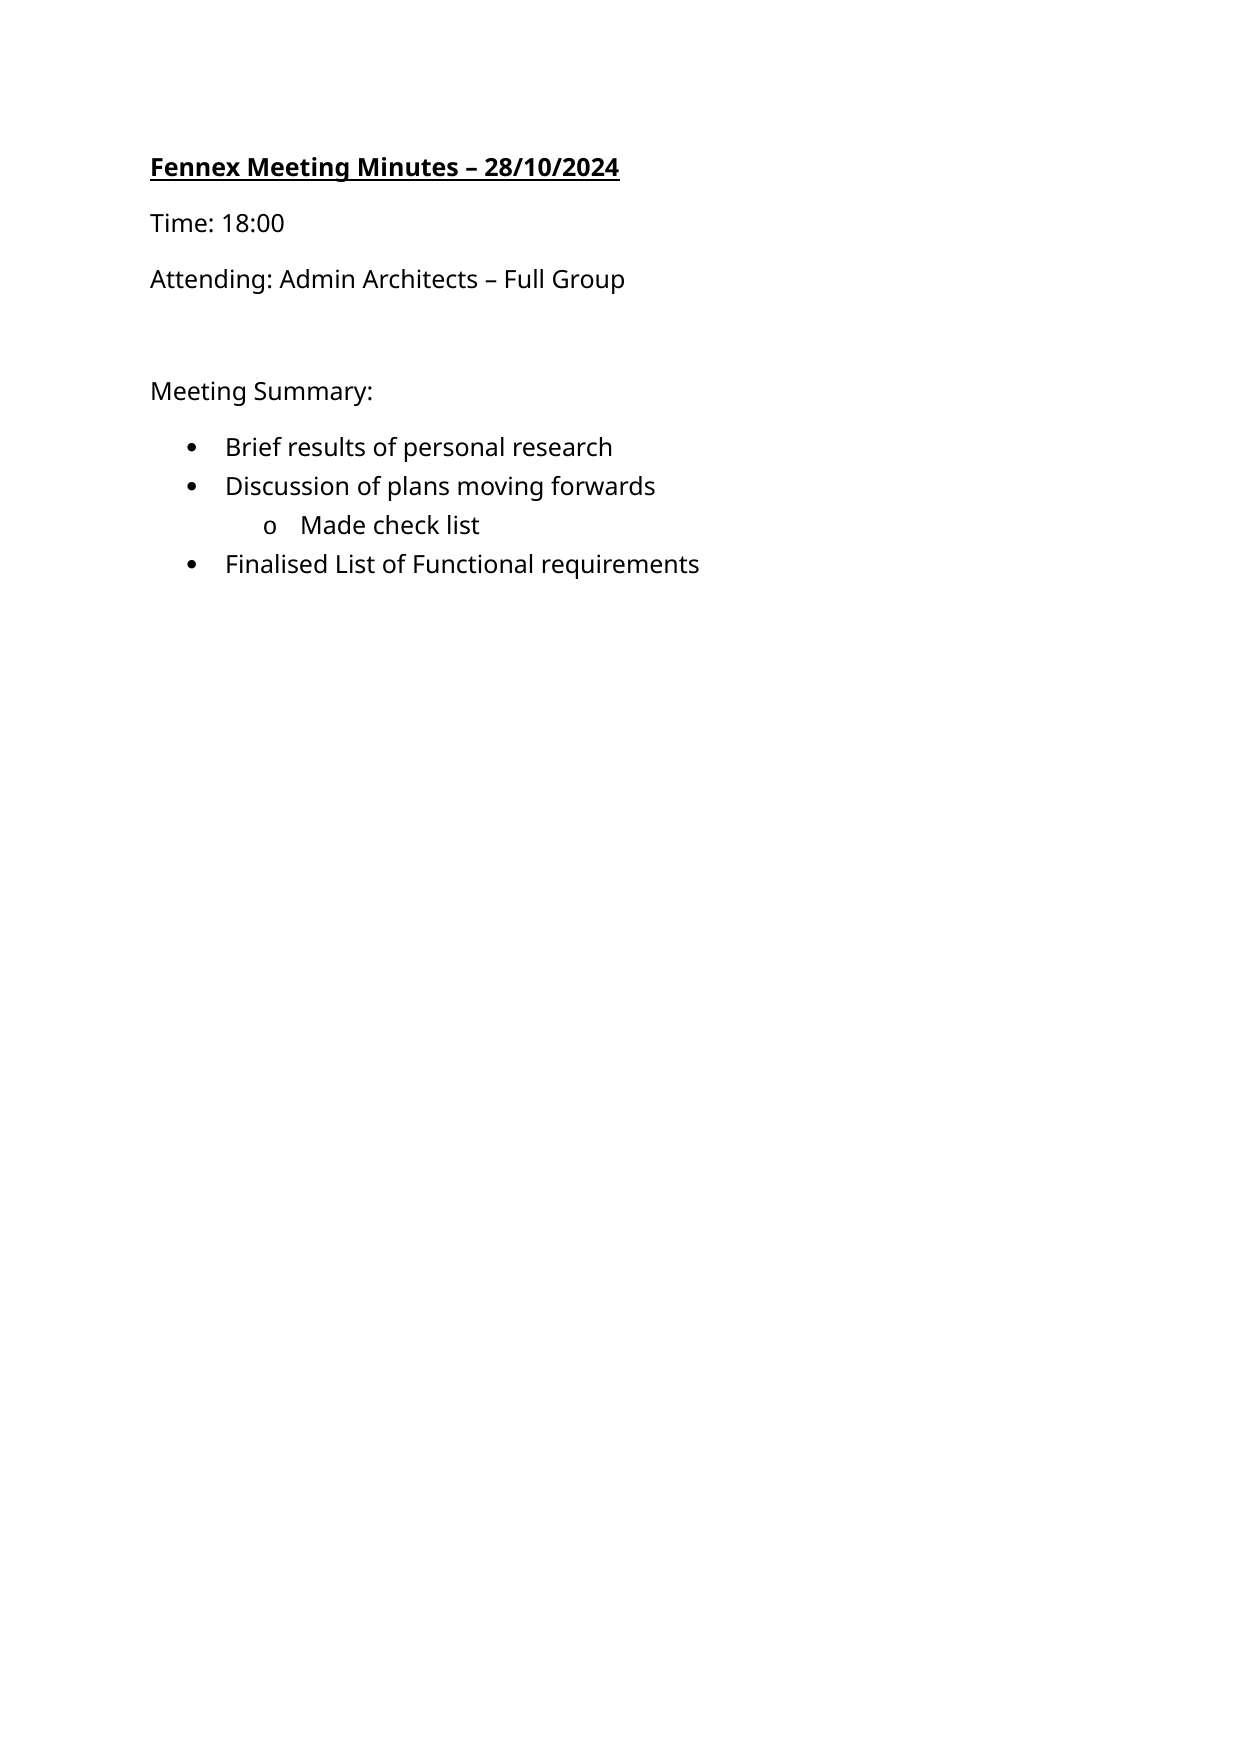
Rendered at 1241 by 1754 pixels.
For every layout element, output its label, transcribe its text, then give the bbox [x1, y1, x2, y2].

list Brief results of personal research [187, 429, 1090, 463]
text Fennex Meeting Minutes – 28/10/2024 [150, 150, 1090, 184]
list Discussion of plans moving forwards [187, 468, 1090, 502]
text Time: 18:00 [150, 206, 1090, 240]
list Finalised List of Functional requirements [187, 547, 1090, 581]
text Attending: Admin Architects – Full Group [150, 262, 1090, 296]
text Meeting Summary: [150, 373, 1090, 407]
list Made check list [262, 507, 1090, 542]
